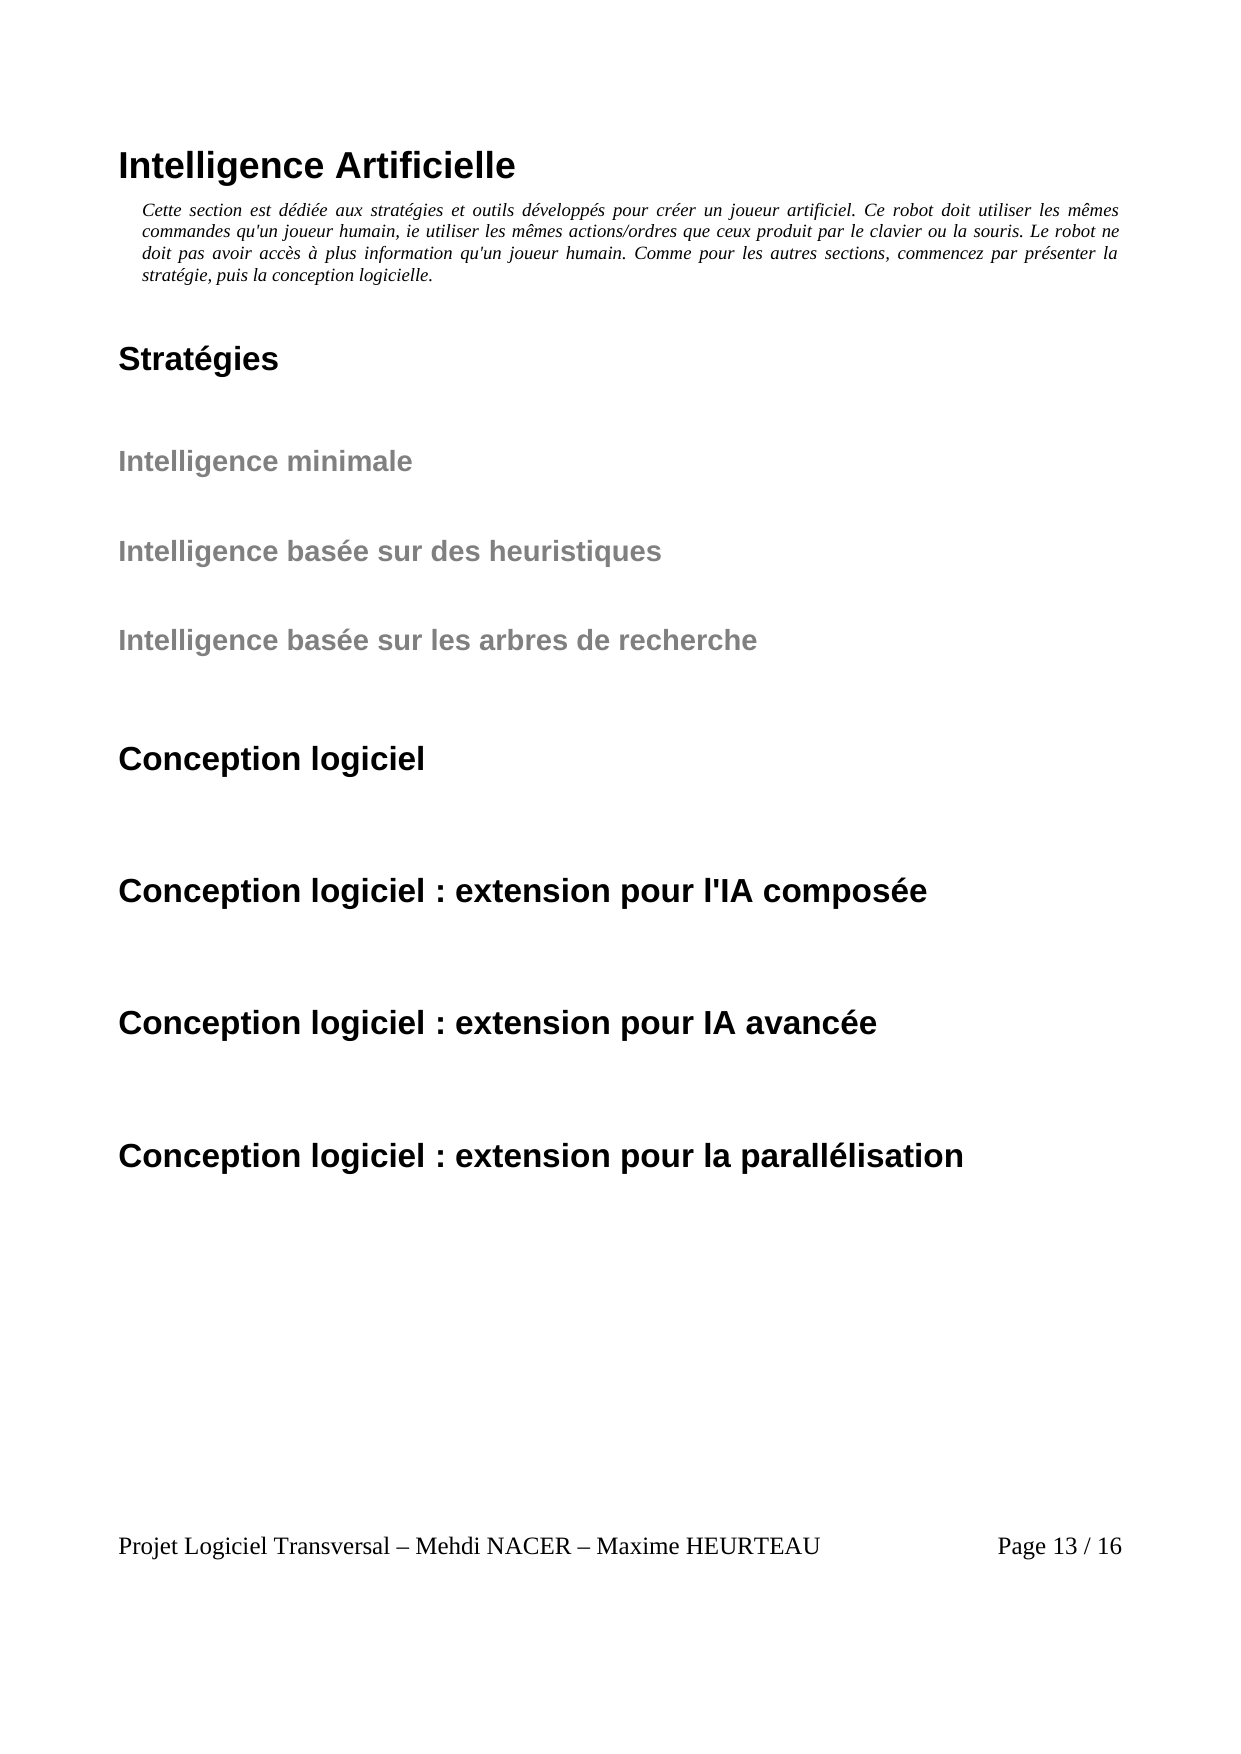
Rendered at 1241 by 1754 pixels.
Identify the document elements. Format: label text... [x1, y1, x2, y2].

subtitle Intelligence basée sur des heuristiques [118, 533, 1122, 567]
subtitle Stratégies [118, 339, 1122, 377]
subtitle Intelligence Artificielle [118, 143, 1122, 186]
subtitle Conception logiciel [118, 739, 1122, 777]
subtitle Intelligence minimale [118, 444, 1122, 478]
subtitle Conception logiciel : extension pour IA avancée [118, 1003, 1122, 1042]
subtitle Conception logiciel : extension pour la parallélisation [118, 1136, 1122, 1174]
text Cette section est dédiée aux stratégies et outils développés pour créer un joueur artificiel. Ce robot doit utiliser les mêmes commandes qu'un joueur humain, ie utiliser les mêmes actions/ordres que ceux produit par le clavier ou la souris. Le robot ne doit pas avoir accès à plus information qu'un joueur humain. Comme pour les autres sections, commencez par présenter la stratégie, puis la conception logicielle. [142, 199, 1122, 285]
subtitle Conception logiciel : extension pour l'IA composée [118, 871, 1122, 910]
subtitle Intelligence basée sur les arbres de recherche [118, 623, 1122, 656]
